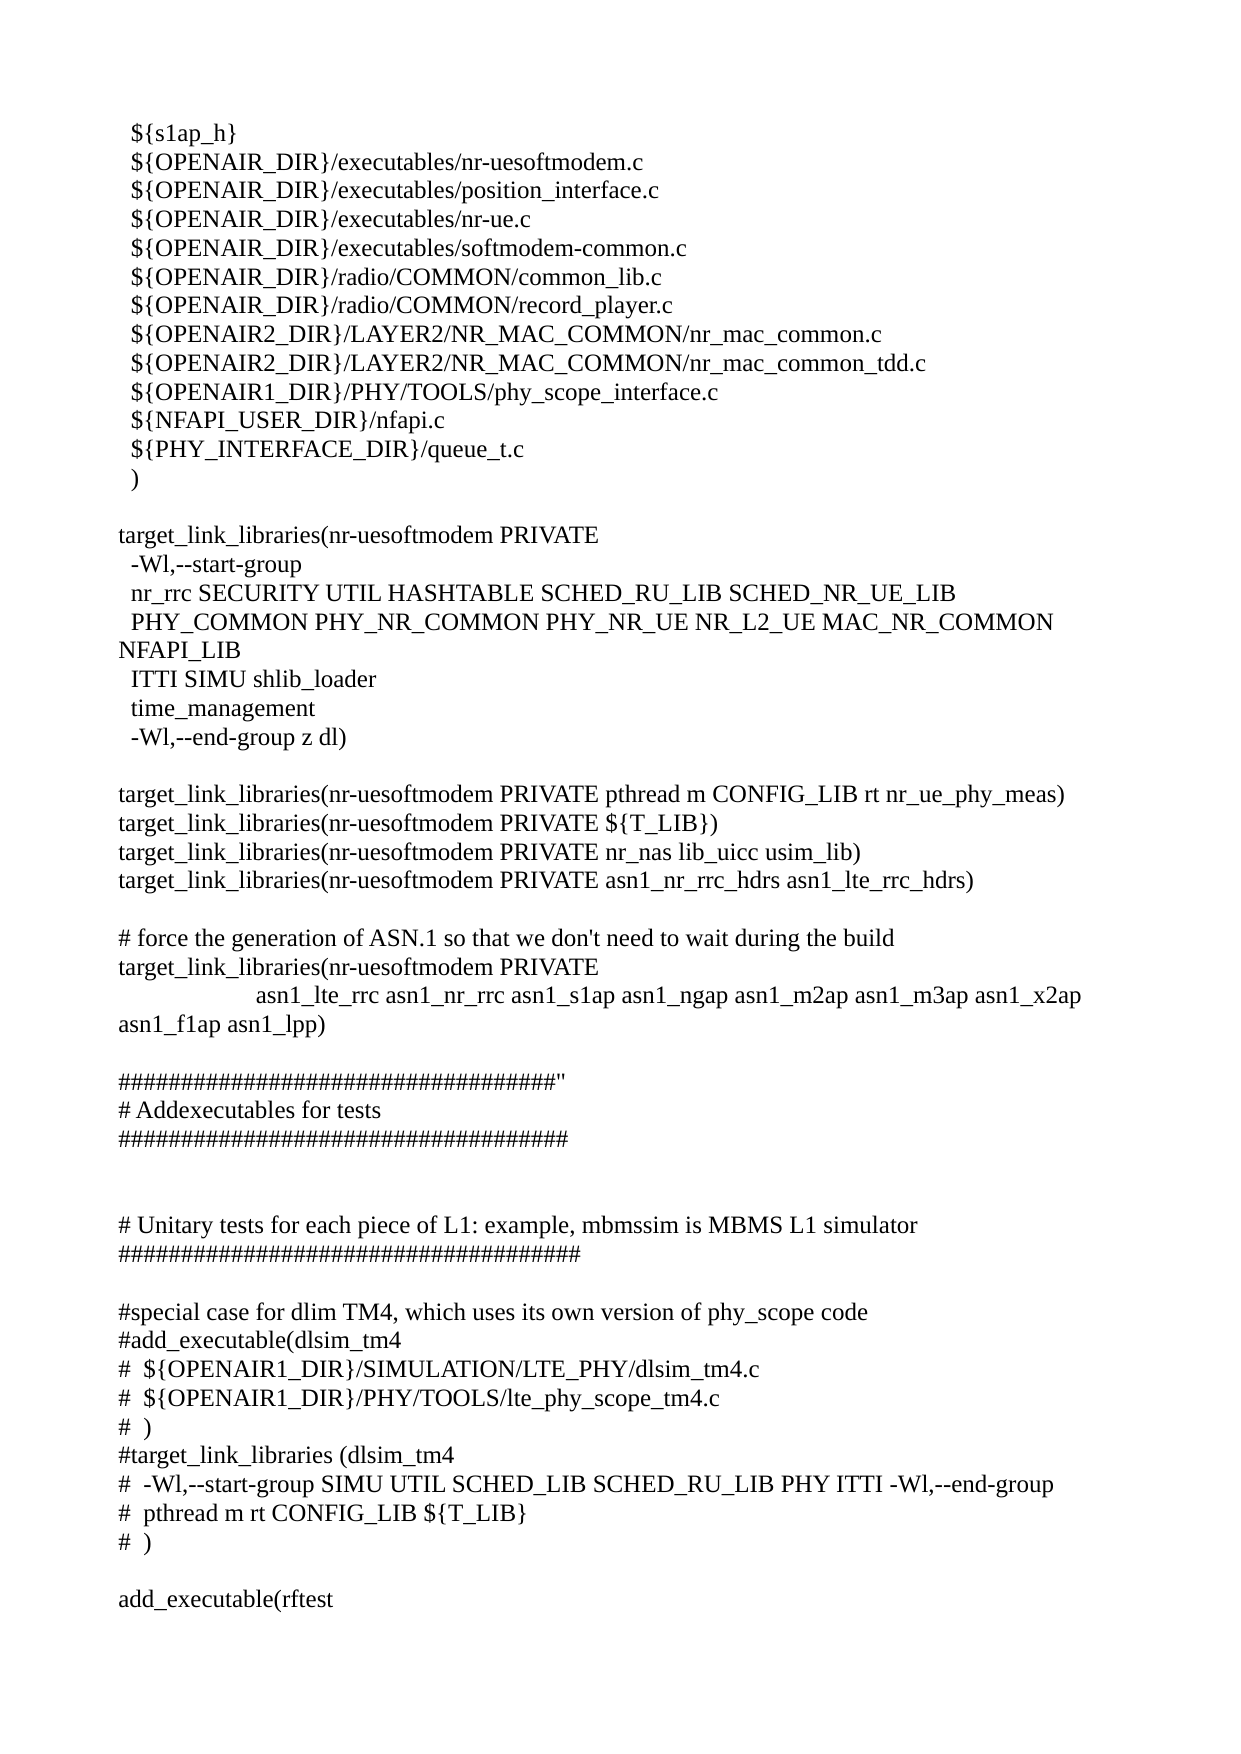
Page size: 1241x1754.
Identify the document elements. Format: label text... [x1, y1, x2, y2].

text ${OPENAIR2_DIR}/LAYER2/NR_MAC_COMMON/nr_mac_common.c [118, 319, 1122, 348]
text ${OPENAIR_DIR}/radio/COMMON/record_player.c [118, 291, 1122, 319]
text ${OPENAIR_DIR}/executables/softmodem-common.c [118, 233, 1122, 262]
text # pthread m rt CONFIG_LIB ${T_LIB} [118, 1498, 1122, 1527]
text -Wl,--start-group [118, 549, 1122, 578]
text -Wl,--end-group z dl) [118, 722, 1122, 751]
text ${OPENAIR1_DIR}/PHY/TOOLS/phy_scope_interface.c [118, 377, 1122, 406]
text target_link_libraries(nr-uesoftmodem PRIVATE pthread m CONFIG_LIB rt nr_ue_phy_meas) [118, 779, 1122, 808]
text # Unitary tests for each piece of L1: example, mbmssim is MBMS L1 simulator [118, 1211, 1122, 1239]
text #################################### [118, 1124, 1122, 1153]
text ${s1ap_h} [118, 118, 1122, 147]
text ITTI SIMU shlib_loader [118, 664, 1122, 693]
text ${NFAPI_USER_DIR}/nfapi.c [118, 406, 1122, 434]
text target_link_libraries(nr-uesoftmodem PRIVATE [118, 952, 1122, 981]
text ${OPENAIR_DIR}/executables/nr-ue.c [118, 204, 1122, 233]
text # ) [118, 1412, 1122, 1441]
text ${OPENAIR_DIR}/executables/position_interface.c [118, 176, 1122, 204]
text ${OPENAIR2_DIR}/LAYER2/NR_MAC_COMMON/nr_mac_common_tdd.c [118, 348, 1122, 377]
text ${OPENAIR_DIR}/radio/COMMON/common_lib.c [118, 262, 1122, 291]
text # -Wl,--start-group SIMU UTIL SCHED_LIB SCHED_RU_LIB PHY ITTI -Wl,--end-group [118, 1469, 1122, 1498]
text target_link_libraries(nr-uesoftmodem PRIVATE nr_nas lib_uicc usim_lib) [118, 837, 1122, 866]
text # Addexecutables for tests [118, 1096, 1122, 1124]
text #special case for dlim TM4, which uses its own version of phy_scope code [118, 1297, 1122, 1326]
text # ${OPENAIR1_DIR}/PHY/TOOLS/lte_phy_scope_tm4.c [118, 1383, 1122, 1412]
text # ) [118, 1527, 1122, 1556]
text #target_link_libraries (dlsim_tm4 [118, 1441, 1122, 1469]
text ) [118, 463, 1122, 492]
text # force the generation of ASN.1 so that we don't need to wait during the build [118, 923, 1122, 952]
text target_link_libraries(nr-uesoftmodem PRIVATE [118, 521, 1122, 549]
text time_management [118, 693, 1122, 722]
text nr_rrc SECURITY UTIL HASHTABLE SCHED_RU_LIB SCHED_NR_UE_LIB [118, 578, 1122, 607]
text ##################################### [118, 1239, 1122, 1268]
text ${PHY_INTERFACE_DIR}/queue_t.c [118, 434, 1122, 463]
text target_link_libraries(nr-uesoftmodem PRIVATE ${T_LIB}) [118, 808, 1122, 837]
text ${OPENAIR_DIR}/executables/nr-uesoftmodem.c [118, 147, 1122, 176]
text add_executable(rftest [118, 1584, 1122, 1613]
text ###################################" [118, 1067, 1122, 1096]
text PHY_COMMON PHY_NR_COMMON PHY_NR_UE NR_L2_UE MAC_NR_COMMON NFAPI_LIB [118, 607, 1122, 664]
text asn1_lte_rrc asn1_nr_rrc asn1_s1ap asn1_ngap asn1_m2ap asn1_m3ap asn1_x2ap asn1_f1ap asn1_lpp) [118, 981, 1122, 1038]
text # ${OPENAIR1_DIR}/SIMULATION/LTE_PHY/dlsim_tm4.c [118, 1354, 1122, 1383]
text #add_executable(dlsim_tm4 [118, 1326, 1122, 1354]
text target_link_libraries(nr-uesoftmodem PRIVATE asn1_nr_rrc_hdrs asn1_lte_rrc_hdrs) [118, 866, 1122, 894]
